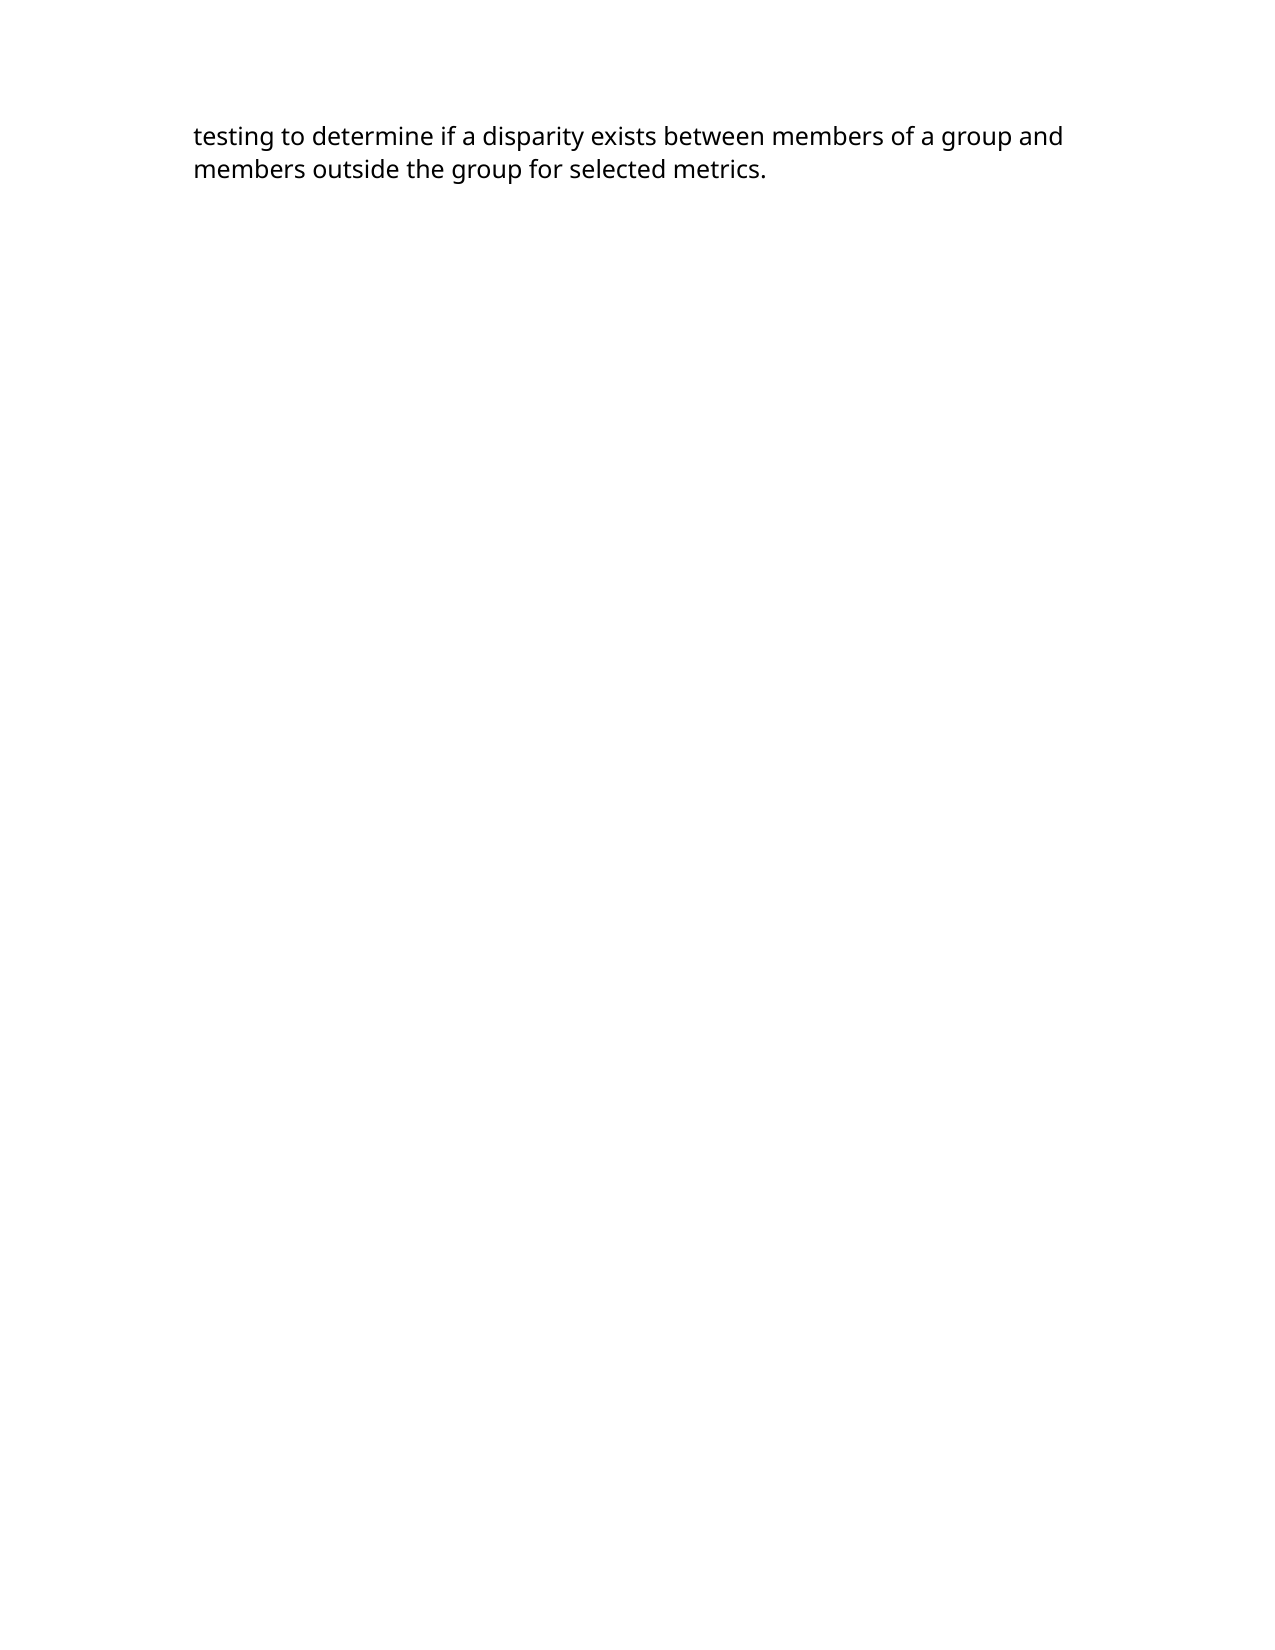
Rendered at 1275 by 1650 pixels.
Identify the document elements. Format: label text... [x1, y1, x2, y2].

text testing to determine if a disparity exists between members of a group and members outside the group for selected metrics. [193, 118, 1157, 186]
